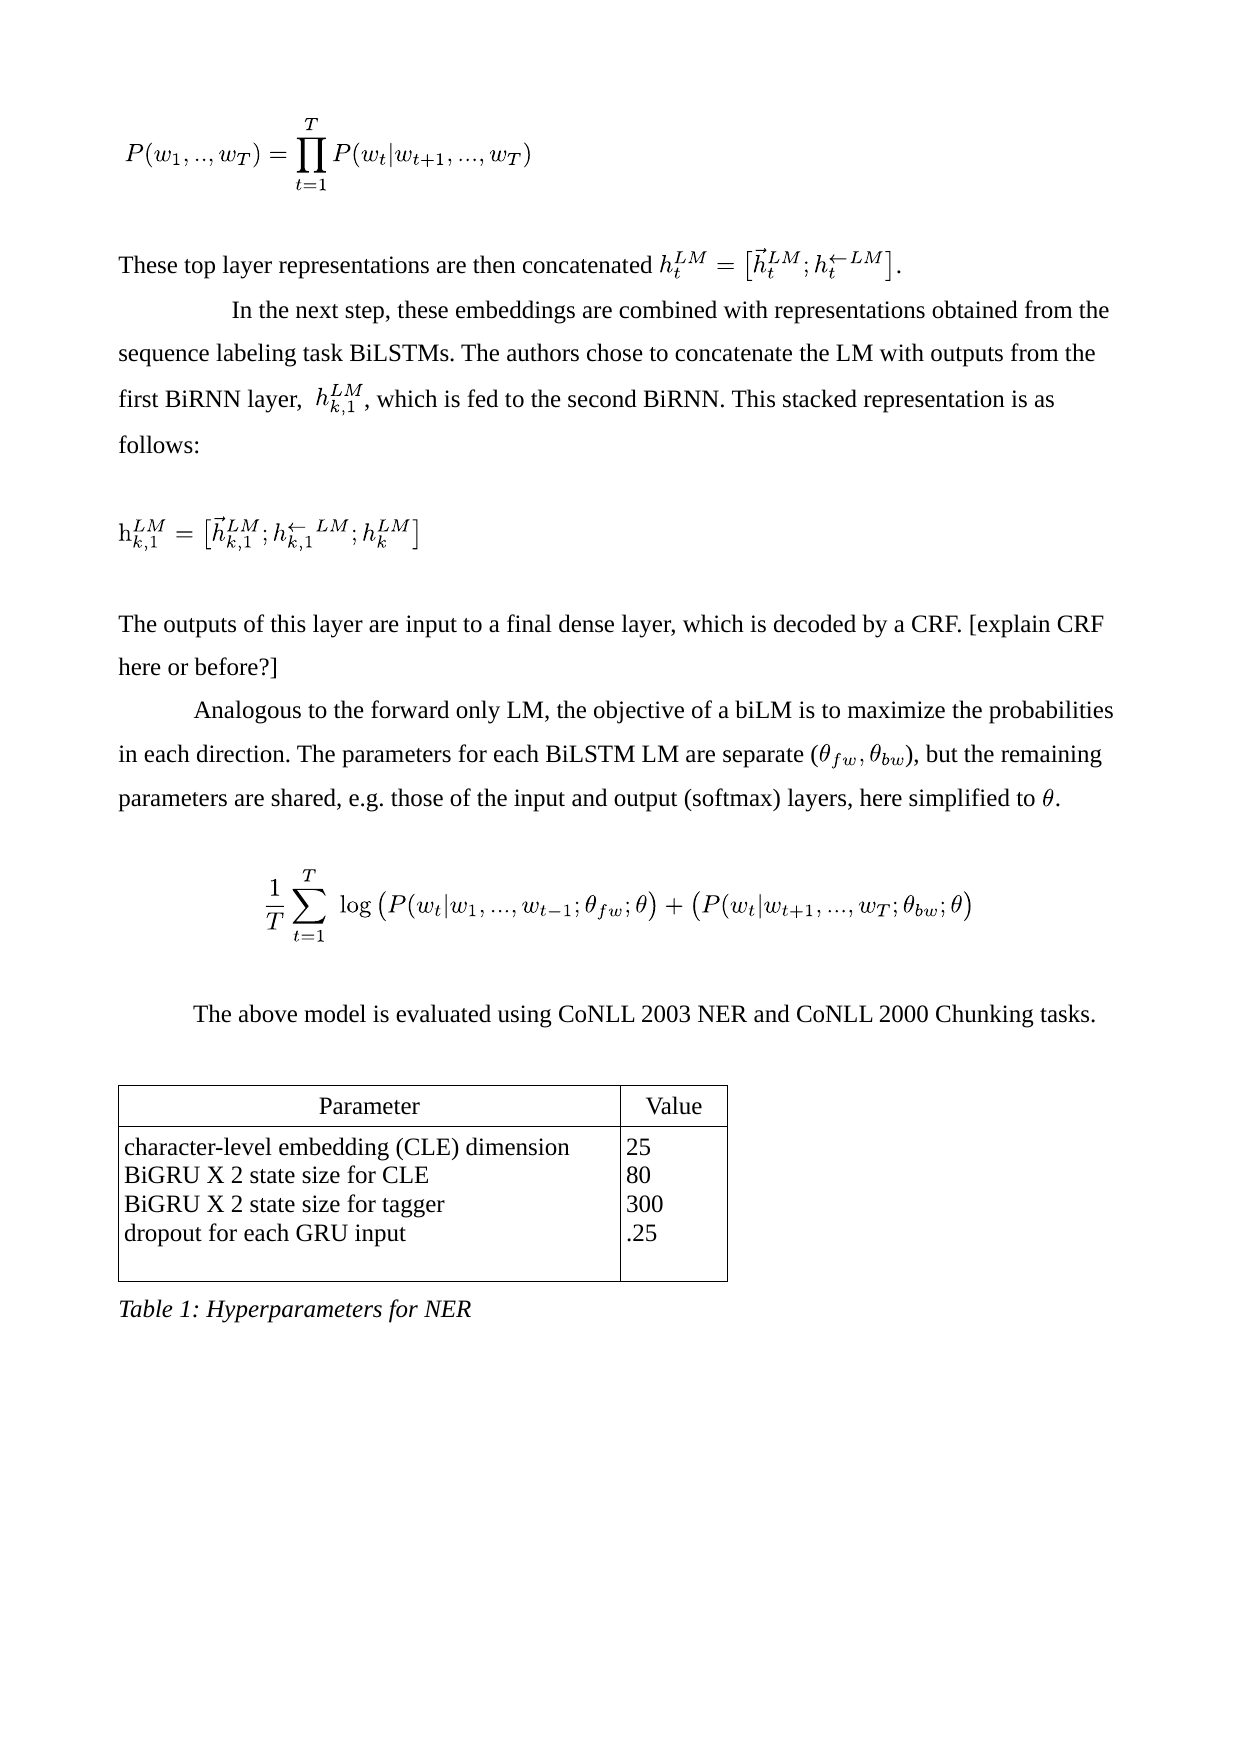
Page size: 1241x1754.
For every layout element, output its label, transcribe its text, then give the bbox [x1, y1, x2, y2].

text Table 1: Hyperparameters for NER [118, 1294, 1122, 1322]
text The outputs of this layer are input to a final dense layer, which is decoded by a CRF. [explain CRF here or before?] [118, 609, 1122, 681]
text Analogous to the forward only LM, the objective of a biLM is to maximize the probabilities in each direction. The parameters for each BiLSTM LM are separate (), but the remaining parameters are shared, e.g. those of the input and output (softmax) layers, here simplified to . [118, 695, 1122, 812]
text . [896, 248, 1122, 281]
table_cell character-level embedding (CLE) dimension BiGRU X 2 state size for CLE BiGRU X 2 state size for tagger dropout for each GRU input [119, 1127, 620, 1281]
text In the next step, these embeddings are combined with representations obtained from the sequence labeling task BiLSTMs. The authors chose to concatenate the LM with outputs from the first BiRNN layer, , which is fed to the second BiRNN. This stacked representation is as follows: [118, 295, 1122, 459]
text These top layer representations are then concatenated [118, 248, 658, 281]
table_header Value [621, 1086, 727, 1126]
text The above model is evaluated using CoNLL 2003 NER and CoNLL 2000 Chunking tasks. [118, 999, 1122, 1028]
table_cell 25 80 300 .25 [621, 1127, 727, 1281]
table_header Parameter [119, 1086, 620, 1126]
